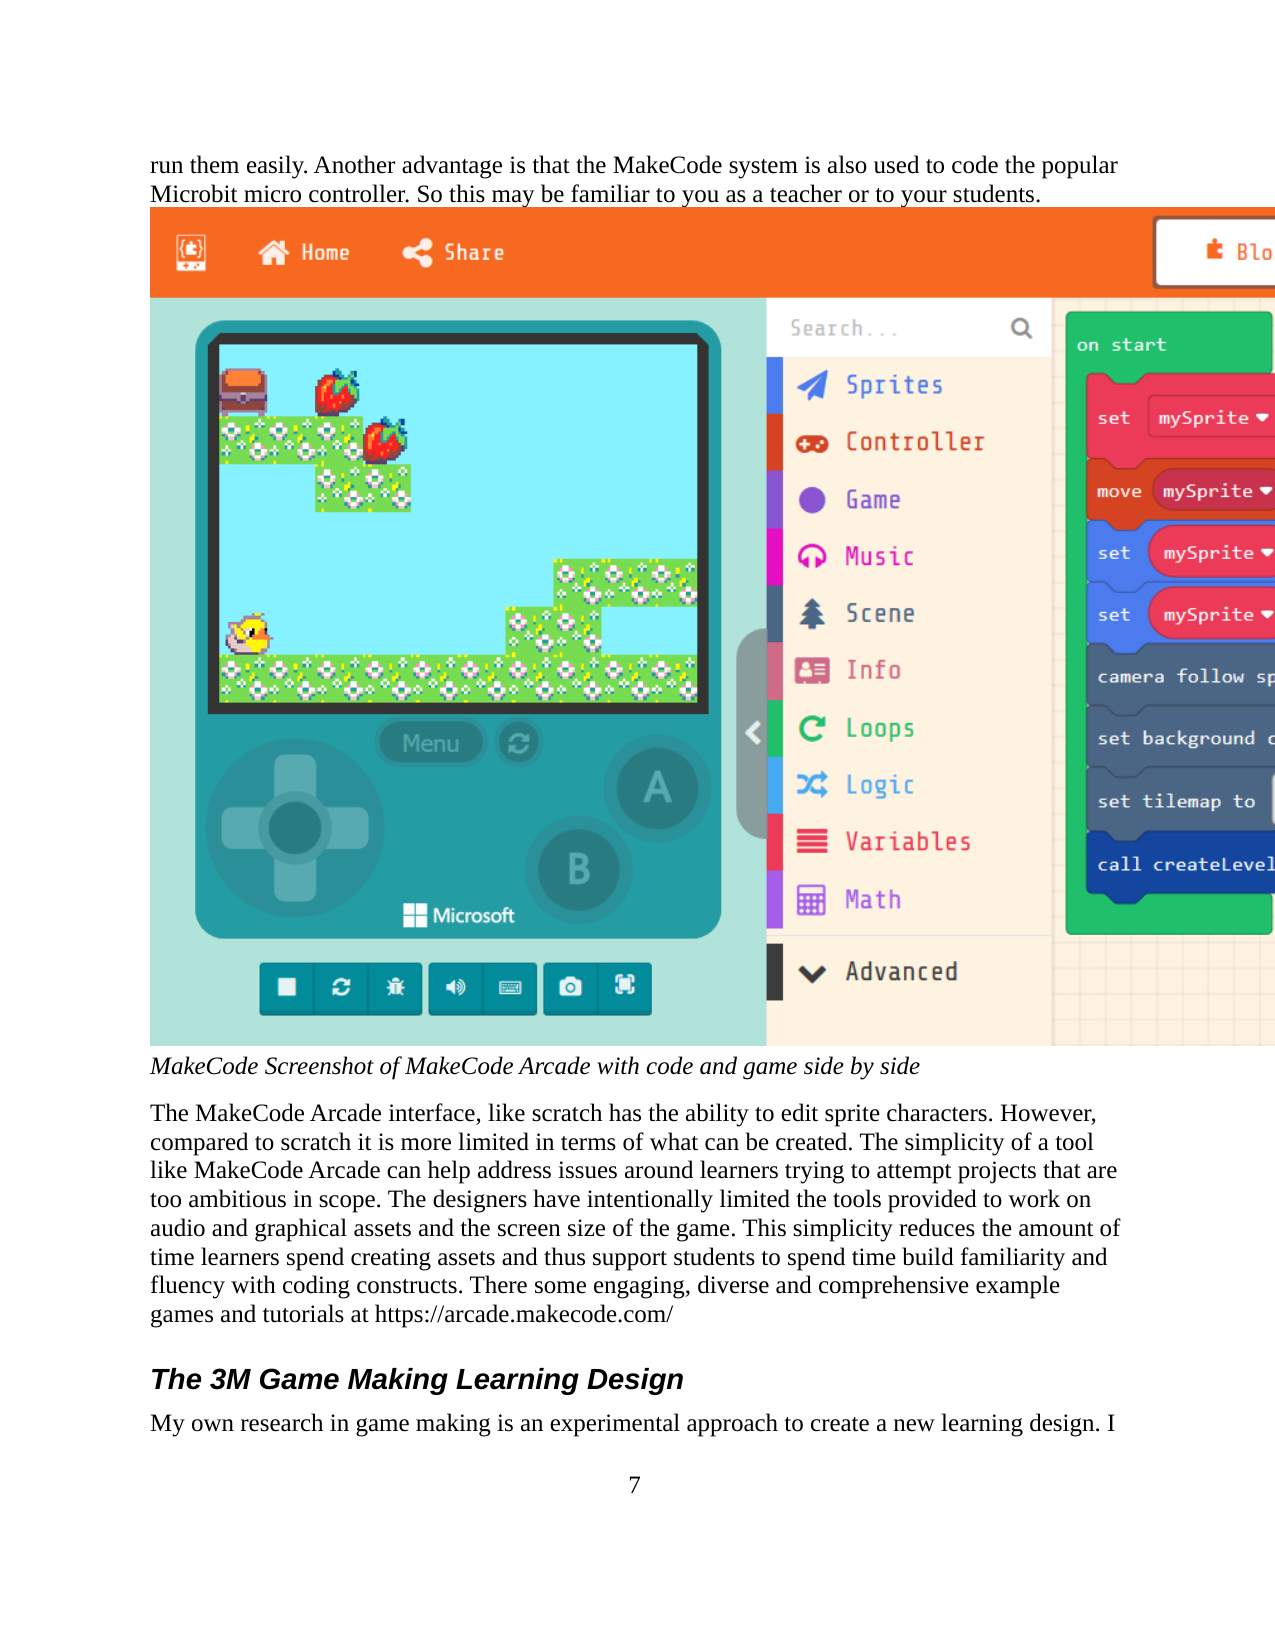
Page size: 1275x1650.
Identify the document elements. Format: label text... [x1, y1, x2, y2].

subtitle The 3M Game Making Learning Design [150, 1362, 1125, 1395]
text MakeCode Screenshot of MakeCode Arcade with code and game side by side [150, 1046, 1125, 1080]
text My own research in game making is an experimental approach to create a new learning design. I [150, 1408, 1125, 1437]
text run them easily. Another advantage is that the MakeCode system is also used to code the popular Microbit micro controller. So this may be familiar to you as a teacher or to your students. [150, 150, 1125, 207]
text The MakeCode Arcade interface, like scratch has the ability to edit sprite characters. However, compared to scratch it is more limited in terms of what can be created. The simplicity of a tool like MakeCode Arcade can help address issues around learners trying to attempt projects that are too ambitious in scope. The designers have intentionally limited the tools provided to work on audio and graphical assets and the screen size of the game. This simplicity reduces the amount of time learners spend creating assets and thus support students to spend time build familiarity and fluency with coding constructs. There some engaging, diverse and comprehensive example games and tutorials at https://arcade.makecode.com/ [150, 1098, 1125, 1328]
picture [150, 207, 1275, 1046]
